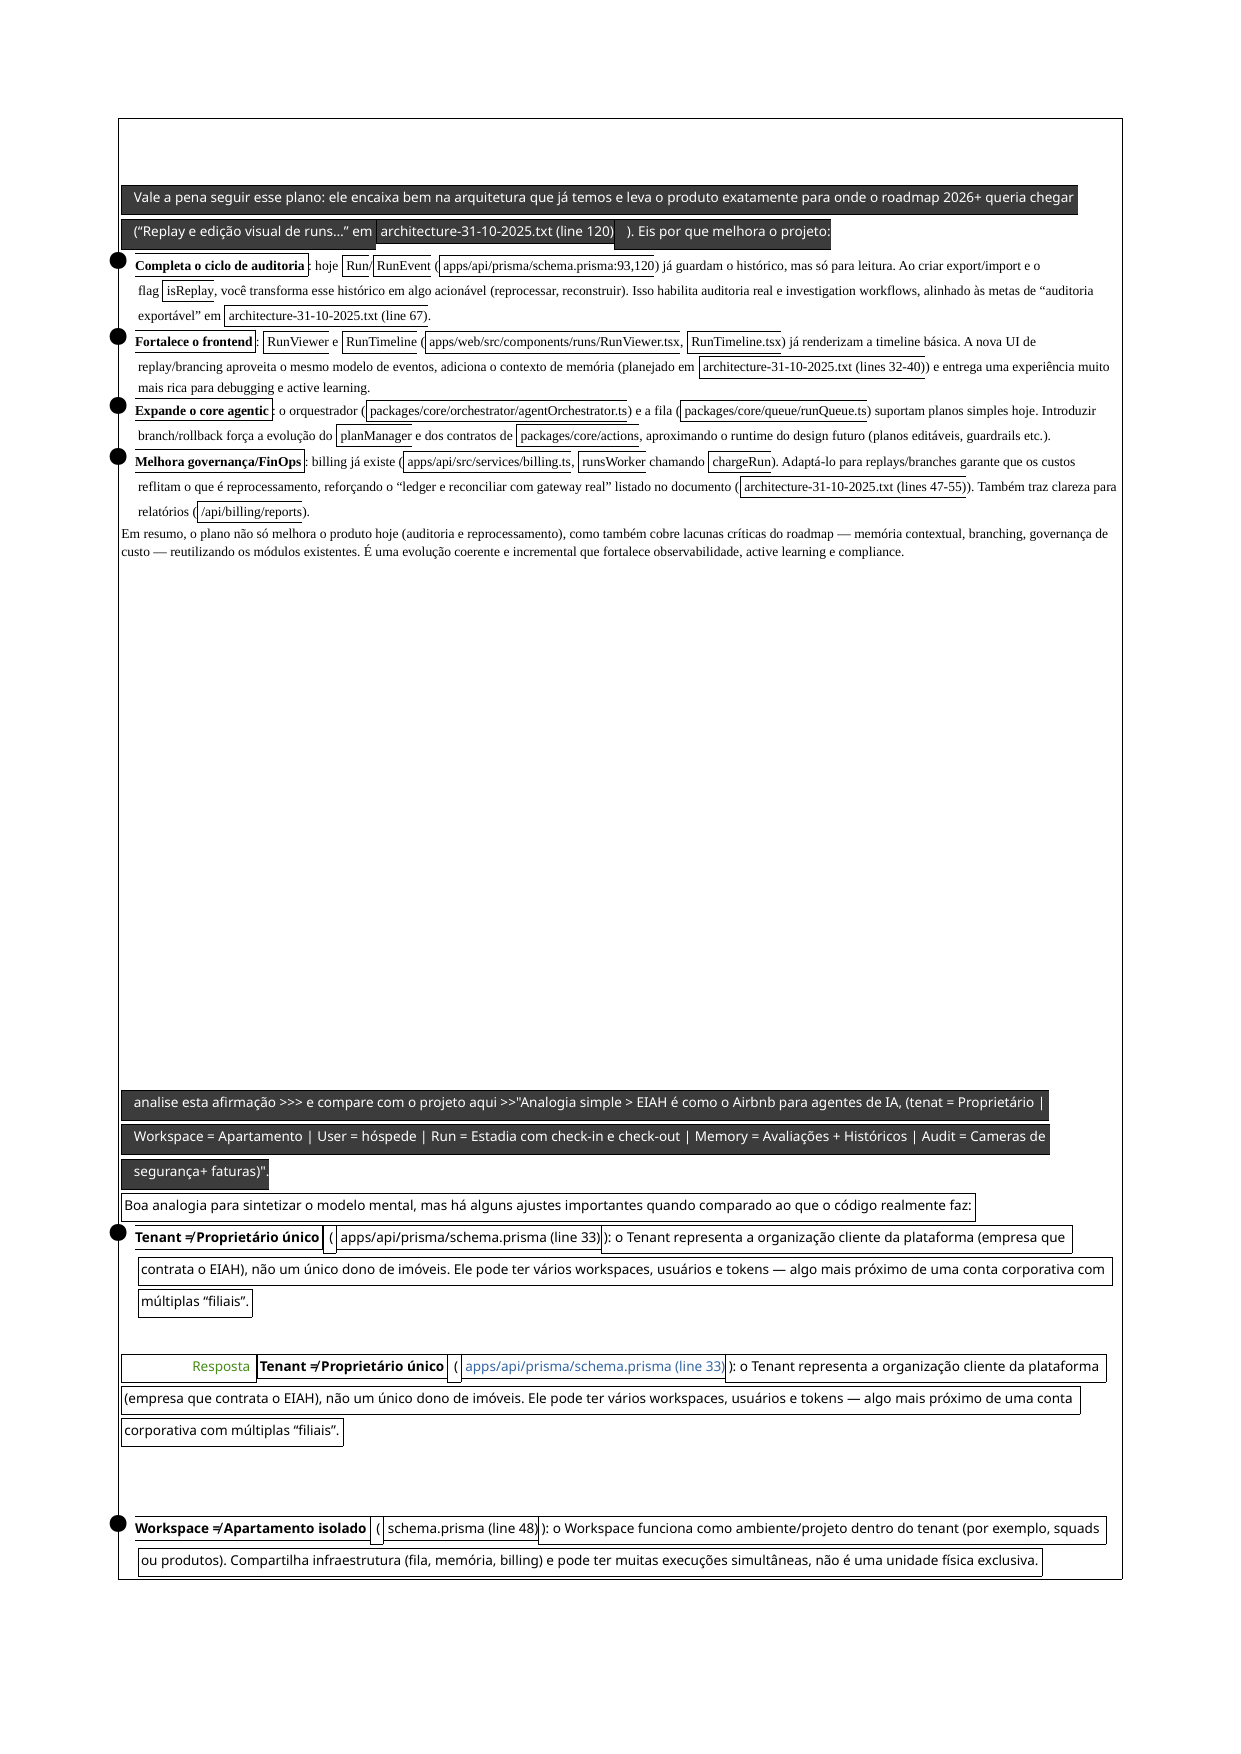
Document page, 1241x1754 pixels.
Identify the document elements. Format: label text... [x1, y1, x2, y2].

list Tenant ≠ Proprietário único (apps/api/prisma/schema.prisma (line 33)): o Tenant representa a organização cliente da plataforma (empresa que contrata o EIAH), não um único dono de imóveis. Ele pode ter vários workspaces, usuários e tokens — algo mais próximo de uma conta corporativa com múltiplas “filiais”. [119, 1222, 1122, 1317]
list Melhora governança/FinOps: billing já existe (apps/api/src/services/billing.ts, runsWorker chamando chargeRun). Adaptá-lo para replays/branches garante que os custos reflitam o que é reprocessamento, reforçando o “ledger e reconciliar com gateway real” listado no documento (architecture-31-10-2025.txt (lines 47-55)). Também traz clareza para relatórios (/api/billing/reports). [119, 446, 1122, 522]
text Resposta Tenant ≠ Proprietário único (apps/api/prisma/schema.prisma (line 33)): o Tenant representa a organização cliente da plataforma (empresa que contrata o EIAH), não um único dono de imóveis. Ele pode ter vários workspaces, usuários e tokens — algo mais próximo de uma conta corporativa com múltiplas “filiais”. [119, 1351, 1122, 1446]
list Expande o core agentic: o orquestrador (packages/core/orchestrator/agentOrchestrator.ts) e a fila (packages/core/queue/runQueue.ts) suportam planos simples hoje. Introduzir branch/rollback força a evolução do planManager e dos contratos de packages/core/actions, aproximando o runtime do design futuro (planos editáveis, guardrails etc.). [119, 395, 1122, 446]
list Fortalece o frontend: RunViewer e RunTimeline (apps/web/src/components/runs/RunViewer.tsx, RunTimeline.tsx) já renderizam a timeline básica. A nova UI de replay/brancing aproveita o mesmo modelo de eventos, adiciona o contexto de memória (planejado em architecture-31-10-2025.txt (lines 32-40)) e entrega uma experiência muito mais rica para debugging e active learning. [119, 327, 1122, 395]
text Em resumo, o plano não só melhora o produto hoje (auditoria e reprocessamento), como também cobre lacunas críticas do roadmap — memória contextual, branching, governança de custo — reutilizando os módulos existentes. É uma evolução coerente e incremental que fortalece observabilidade, active learning e compliance. [119, 522, 1122, 559]
text Boa analogia para sintetizar o modelo mental, mas há alguns ajustes importantes quando comparado ao que o código realmente faz: [119, 1190, 1122, 1221]
text Vale a pena seguir esse plano: ele encaixa bem na arquitetura que já temos e leva o produto exatamente para onde o roadmap 2026+ queria chegar (“Replay e edição visual de runs…” em architecture-31-10-2025.txt (line 120)). Eis por que melhora o projeto: [119, 182, 1122, 249]
text analise esta afirmação >>> e compare com o projeto aqui >>"Analogia simple > EIAH é como o Airbnb para agentes de IA, (tenat = Proprietário | Workspace = Apartamento | User = hóspede | Run = Estadia com check-in e check-out | Memory = Avaliações + Históricos | Audit = Cameras de segurança+ faturas)". [119, 1087, 1122, 1189]
list Workspace ≠ Apartamento isolado (schema.prisma (line 48)): o Workspace funciona como ambiente/projeto dentro do tenant (por exemplo, squads ou produtos). Compartilha infraestrutura (fila, memória, billing) e pode ter muitas execuções simultâneas, não é uma unidade física exclusiva. [119, 1513, 1122, 1579]
list Completa o ciclo de auditoria: hoje Run/RunEvent (apps/api/prisma/schema.prisma:93,120) já guardam o histórico, mas só para leitura. Ao criar export/import e o flag isReplay, você transforma esse histórico em algo acionável (reprocessar, reconstruir). Isso habilita auditoria real e investigation workflows, alinhado às metas de “auditoria exportável” em architecture-31-10-2025.txt (line 67). [119, 250, 1122, 326]
